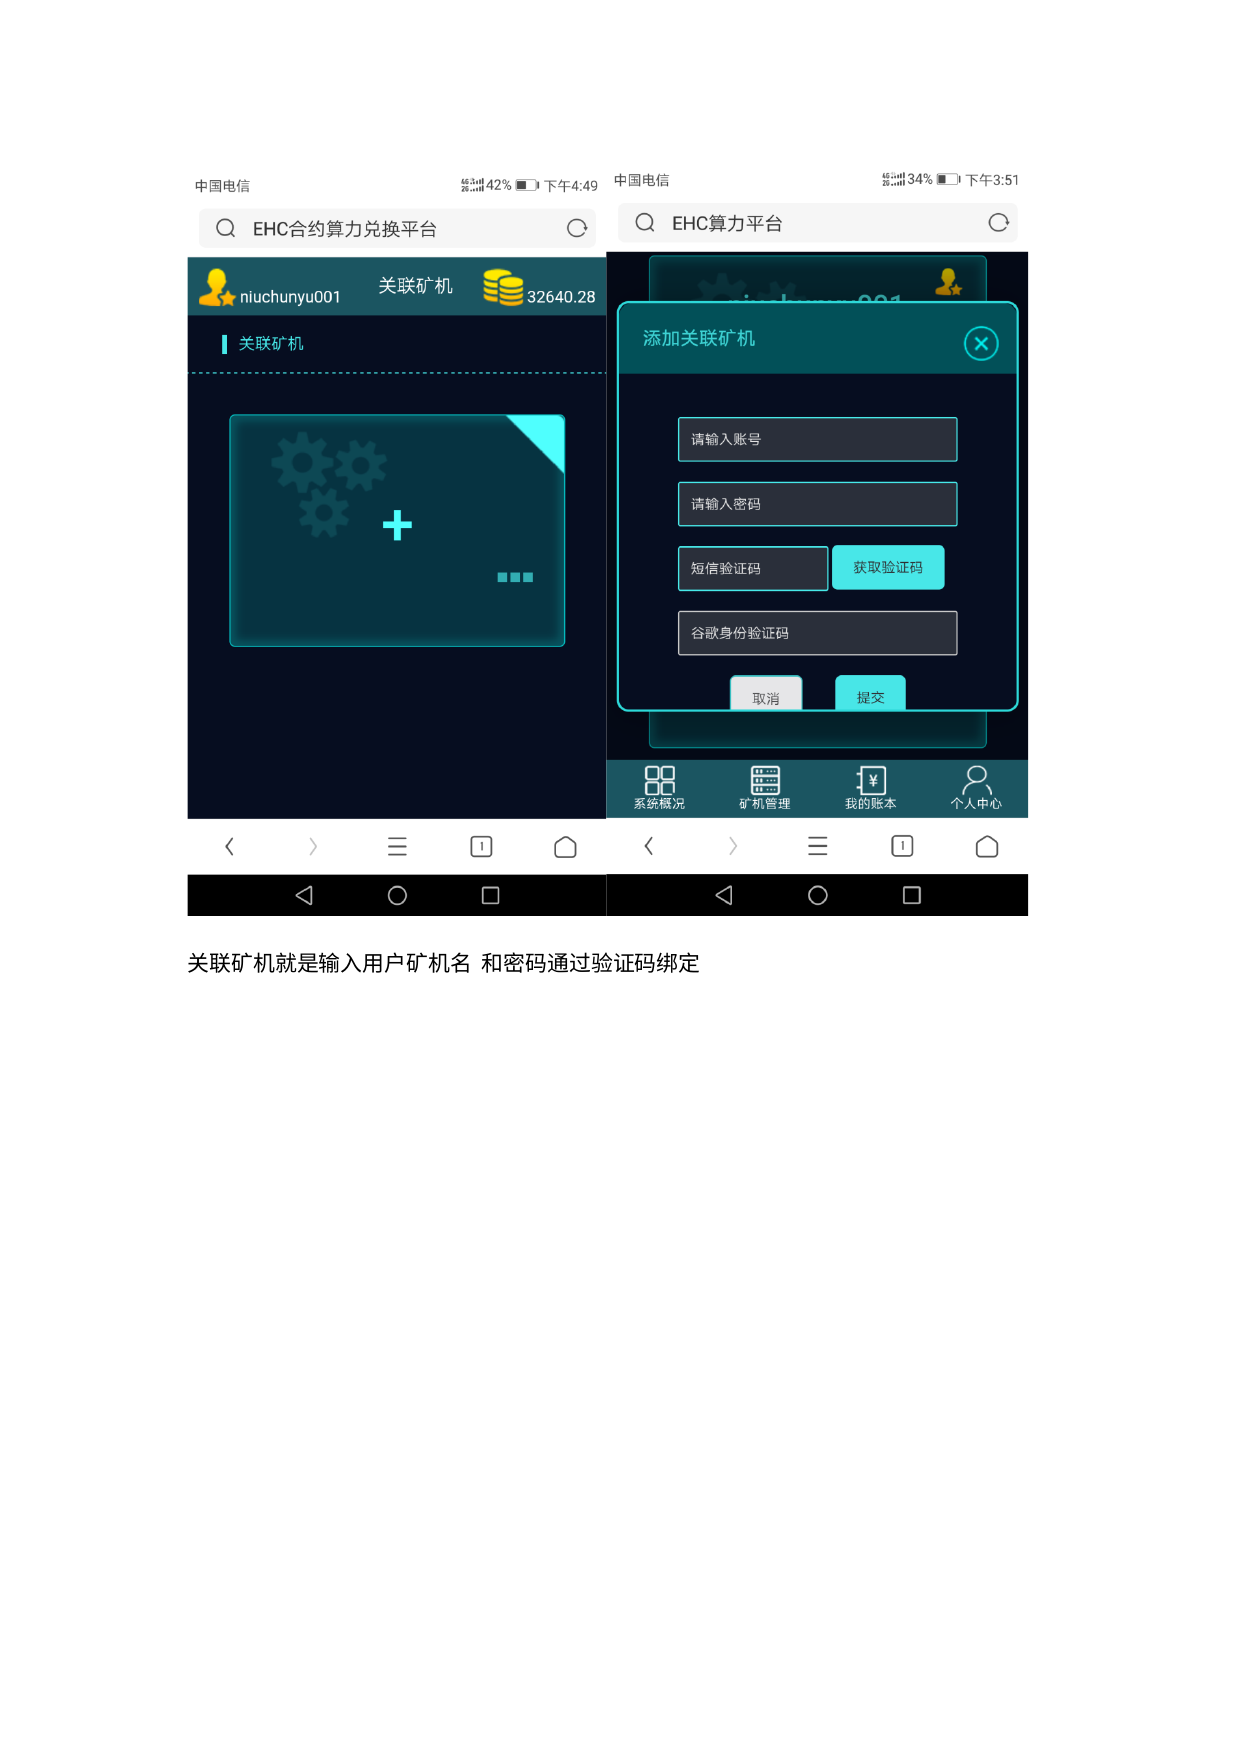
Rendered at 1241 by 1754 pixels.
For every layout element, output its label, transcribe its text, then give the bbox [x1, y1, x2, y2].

picture [187, 165, 1029, 916]
text 关联矿机就是输入用户矿机名 和密码通过验证码绑定 [187, 942, 1053, 974]
